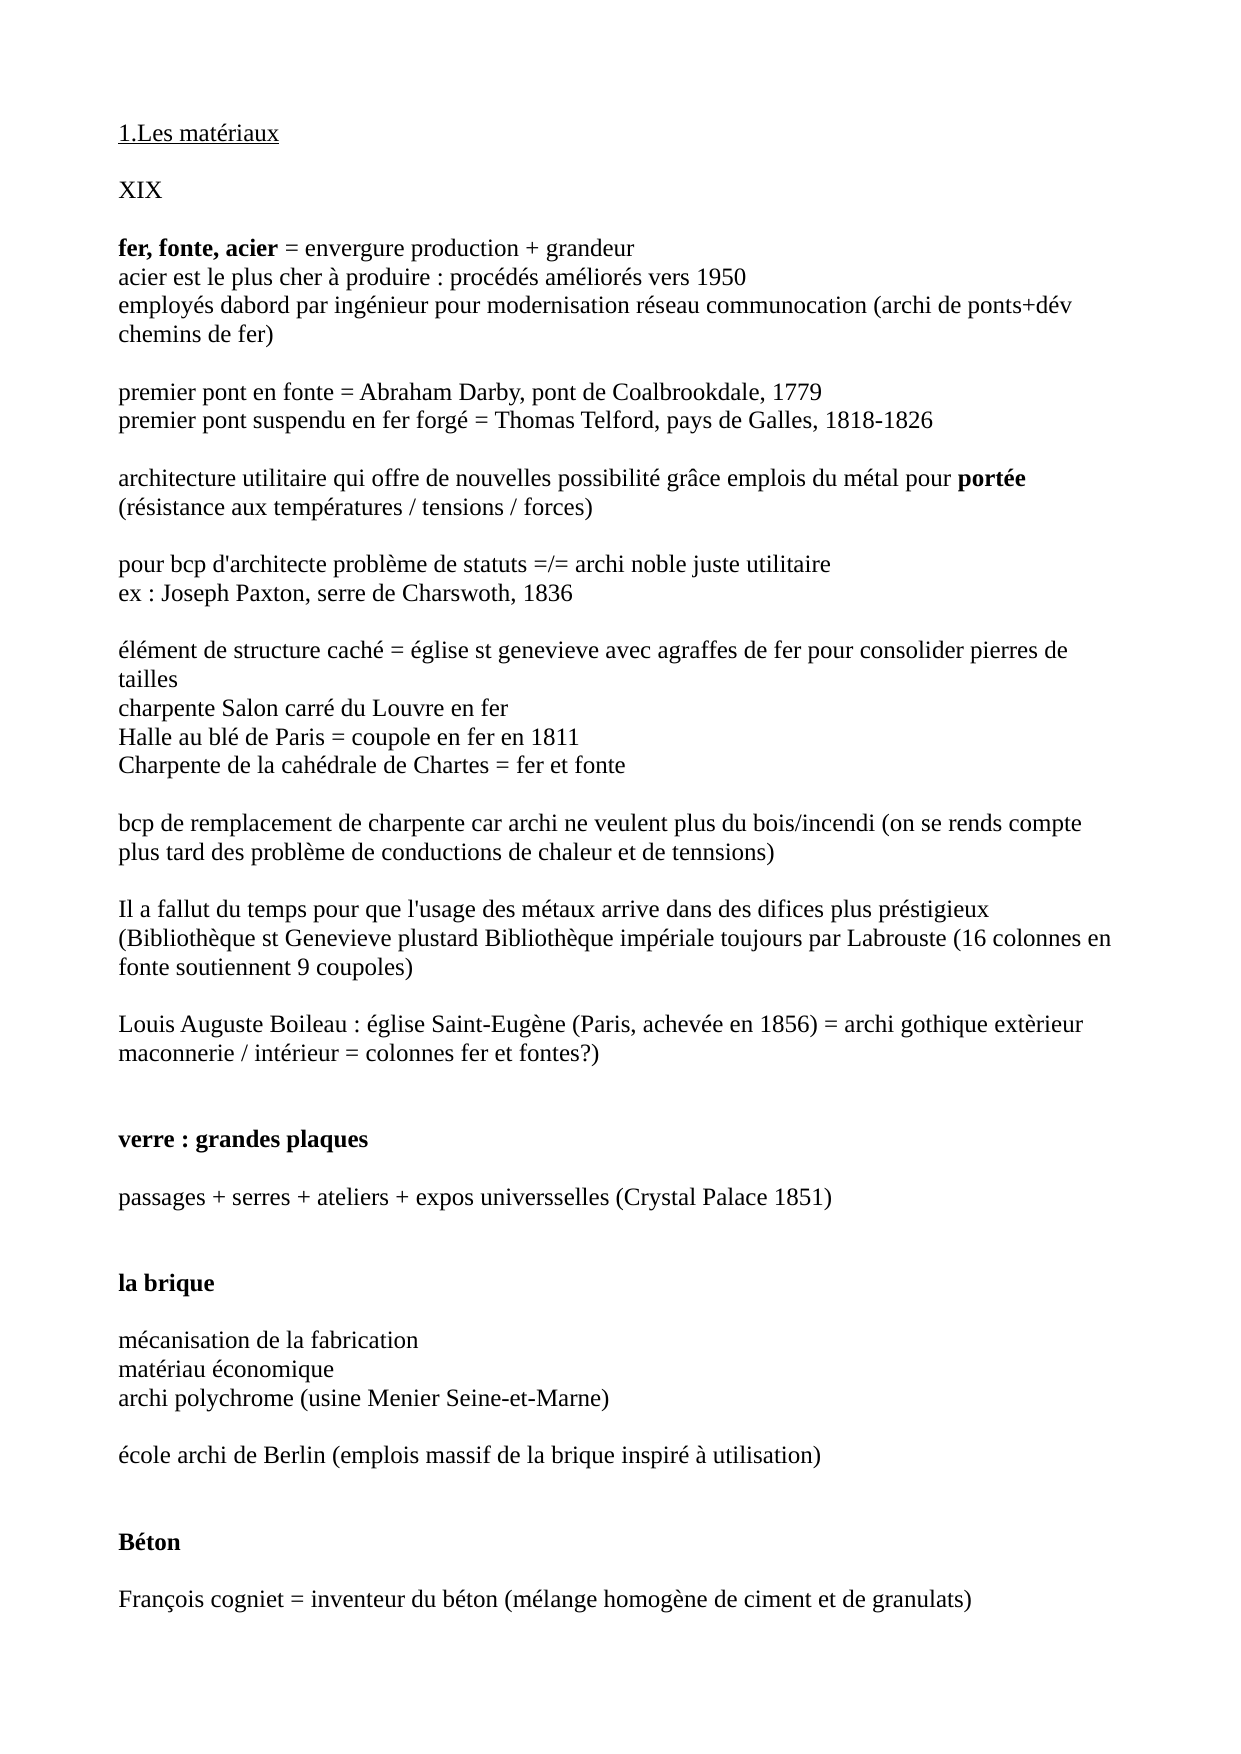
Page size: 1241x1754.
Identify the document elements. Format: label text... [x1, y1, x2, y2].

text Béton [118, 1527, 1122, 1556]
text matériau économique [118, 1354, 1122, 1383]
text premier pont en fonte = Abraham Darby, pont de Coalbrookdale, 1779 [118, 377, 1122, 406]
text école archi de Berlin (emplois massif de la brique inspiré à utilisation) [118, 1441, 1122, 1469]
text employés dabord par ingénieur pour modernisation réseau communocation (archi de ponts+dév chemins de fer) [118, 291, 1122, 348]
text archi polychrome (usine Menier Seine-et-Marne) [118, 1383, 1122, 1412]
text charpente Salon carré du Louvre en fer [118, 693, 1122, 722]
text pour bcp d'architecte problème de statuts =/= archi noble juste utilitaire [118, 549, 1122, 578]
text acier est le plus cher à produire : procédés améliorés vers 1950 [118, 262, 1122, 291]
text fer, fonte, acier = envergure production + grandeur [118, 233, 1122, 262]
text ex : Joseph Paxton, serre de Charswoth, 1836 [118, 578, 1122, 607]
text 1.Les matériaux [118, 118, 1122, 147]
text élément de structure caché = église st genevieve avec agraffes de fer pour consolider pierres de tailles [118, 636, 1122, 693]
text premier pont suspendu en fer forgé = Thomas Telford, pays de Galles, 1818-1826 [118, 406, 1122, 434]
text la brique [118, 1268, 1122, 1297]
text Charpente de la cahédrale de Chartes = fer et fonte [118, 751, 1122, 779]
text mécanisation de la fabrication [118, 1326, 1122, 1354]
text architecture utilitaire qui offre de nouvelles possibilité grâce emplois du métal pour portée (résistance aux températures / tensions / forces) [118, 463, 1122, 521]
text XIX [118, 176, 1122, 204]
text verre : grandes plaques [118, 1124, 1122, 1153]
text bcp de remplacement de charpente car archi ne veulent plus du bois/incendi (on se rends compte plus tard des problème de conductions de chaleur et de tennsions) [118, 808, 1122, 866]
text Il a fallut du temps pour que l'usage des métaux arrive dans des difices plus préstigieux (Bibliothèque st Genevieve plustard Bibliothèque impériale toujours par Labrouste (16 colonnes en fonte soutiennent 9 coupoles) [118, 894, 1122, 981]
text Halle au blé de Paris = coupole en fer en 1811 [118, 722, 1122, 751]
text Louis Auguste Boileau : église Saint-Eugène (Paris, achevée en 1856) = archi gothique extèrieur maconnerie / intérieur = colonnes fer et fontes?) [118, 1009, 1122, 1067]
text François cogniet = inventeur du béton (mélange homogène de ciment et de granulats) [118, 1584, 1122, 1613]
text passages + serres + ateliers + expos universselles (Crystal Palace 1851) [118, 1182, 1122, 1211]
